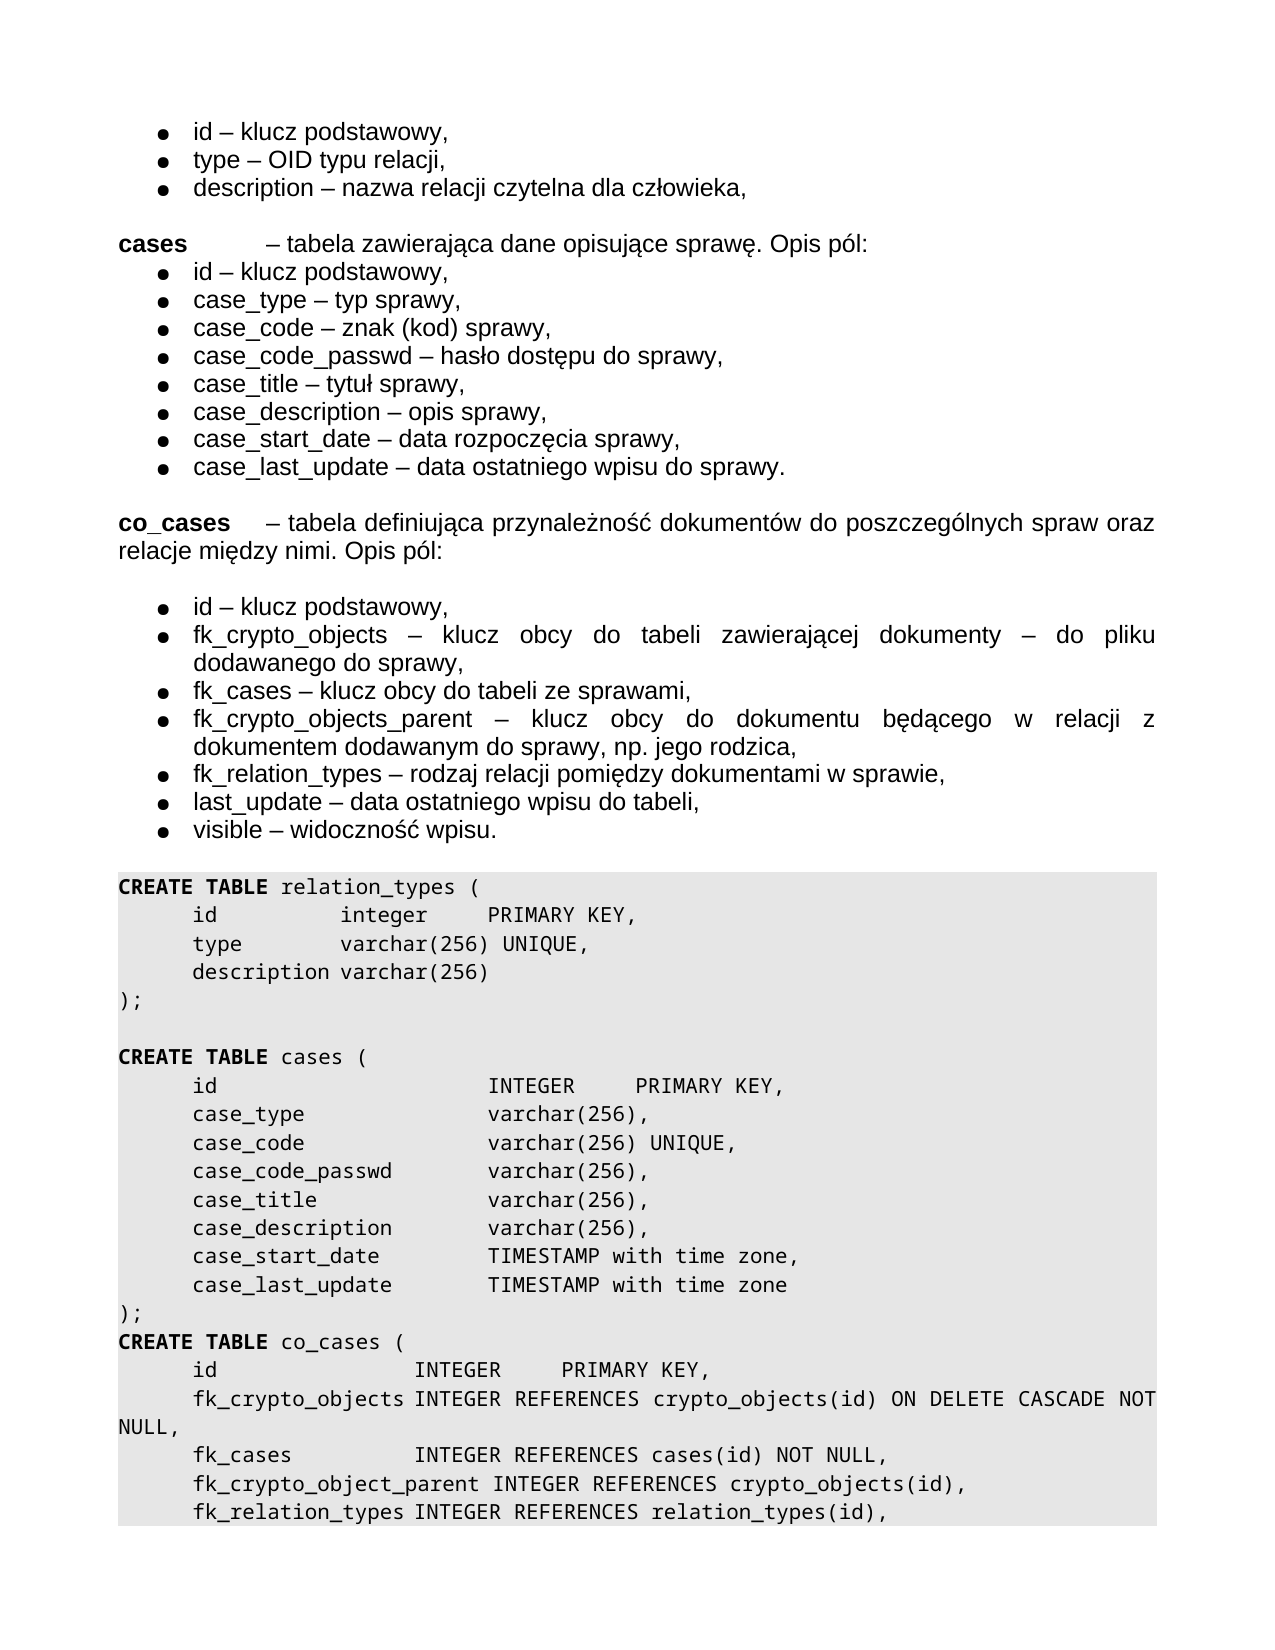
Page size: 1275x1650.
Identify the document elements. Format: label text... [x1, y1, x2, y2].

list visible – widoczność wpisu. [156, 816, 1157, 844]
list type – OID typu relacji, [156, 146, 1157, 174]
text fk_cases INTEGER REFERENCES cases(id) NOT NULL, [118, 1441, 1157, 1469]
text case_title varchar(256), [118, 1185, 1157, 1213]
text fk_relation_types INTEGER REFERENCES relation_types(id), [118, 1497, 1157, 1526]
list id – klucz podstawowy, [156, 118, 1157, 146]
text ); [118, 986, 1157, 1014]
text CREATE TABLE cases ( [118, 1042, 1157, 1071]
text fk_crypto_objects INTEGER REFERENCES crypto_objects(id) ON DELETE CASCADE NOT NULL, [118, 1384, 1157, 1441]
text CREATE TABLE relation_types ( [118, 872, 1157, 900]
text case_last_update TIMESTAMP with time zone [118, 1270, 1157, 1298]
text type varchar(256) UNIQUE, [118, 929, 1157, 957]
list last_update – data ostatniego wpisu do tabeli, [156, 788, 1157, 816]
text id INTEGER PRIMARY KEY, [118, 1071, 1157, 1099]
list case_type – typ sprawy, [156, 286, 1157, 313]
text description varchar(256) [118, 957, 1157, 986]
list case_start_date – data rozpoczęcia sprawy, [156, 425, 1157, 453]
text co_cases – tabela definiująca przynależność dokumentów do poszczególnych spraw oraz relacje między nimi. Opis pól: [118, 509, 1157, 565]
text cases – tabela zawierająca dane opisujące sprawę. Opis pól: [118, 230, 1157, 258]
list fk_cases – klucz obcy do tabeli ze sprawami, [156, 676, 1157, 704]
text case_description varchar(256), [118, 1213, 1157, 1242]
text case_type varchar(256), [118, 1099, 1157, 1128]
list id – klucz podstawowy, [156, 258, 1157, 286]
list fk_relation_types – rodzaj relacji pomiędzy dokumentami w sprawie, [156, 760, 1157, 788]
list case_description – opis sprawy, [156, 397, 1157, 425]
list fk_crypto_objects_parent – klucz obcy do dokumentu będącego w relacji z dokumentem dodawanym do sprawy, np. jego rodzica, [156, 704, 1157, 760]
text case_code_passwd varchar(256), [118, 1156, 1157, 1185]
list case_code – znak (kod) sprawy, [156, 313, 1157, 341]
list description – nazwa relacji czytelna dla człowieka, [156, 174, 1157, 202]
text id integer PRIMARY KEY, [118, 900, 1157, 929]
text fk_crypto_object_parent INTEGER REFERENCES crypto_objects(id), [118, 1469, 1157, 1497]
text id INTEGER PRIMARY KEY, [118, 1355, 1157, 1384]
list fk_crypto_objects – klucz obcy do tabeli zawierającej dokumenty – do pliku dodawanego do sprawy, [156, 621, 1157, 676]
text CREATE TABLE co_cases ( [118, 1327, 1157, 1355]
text case_code varchar(256) UNIQUE, [118, 1128, 1157, 1156]
list case_last_update – data ostatniego wpisu do sprawy. [156, 453, 1157, 481]
list case_code_passwd – hasło dostępu do sprawy, [156, 341, 1157, 369]
text case_start_date TIMESTAMP with time zone, [118, 1242, 1157, 1270]
text ); [118, 1298, 1157, 1327]
list case_title – tytuł sprawy, [156, 369, 1157, 397]
list id – klucz podstawowy, [156, 593, 1157, 621]
